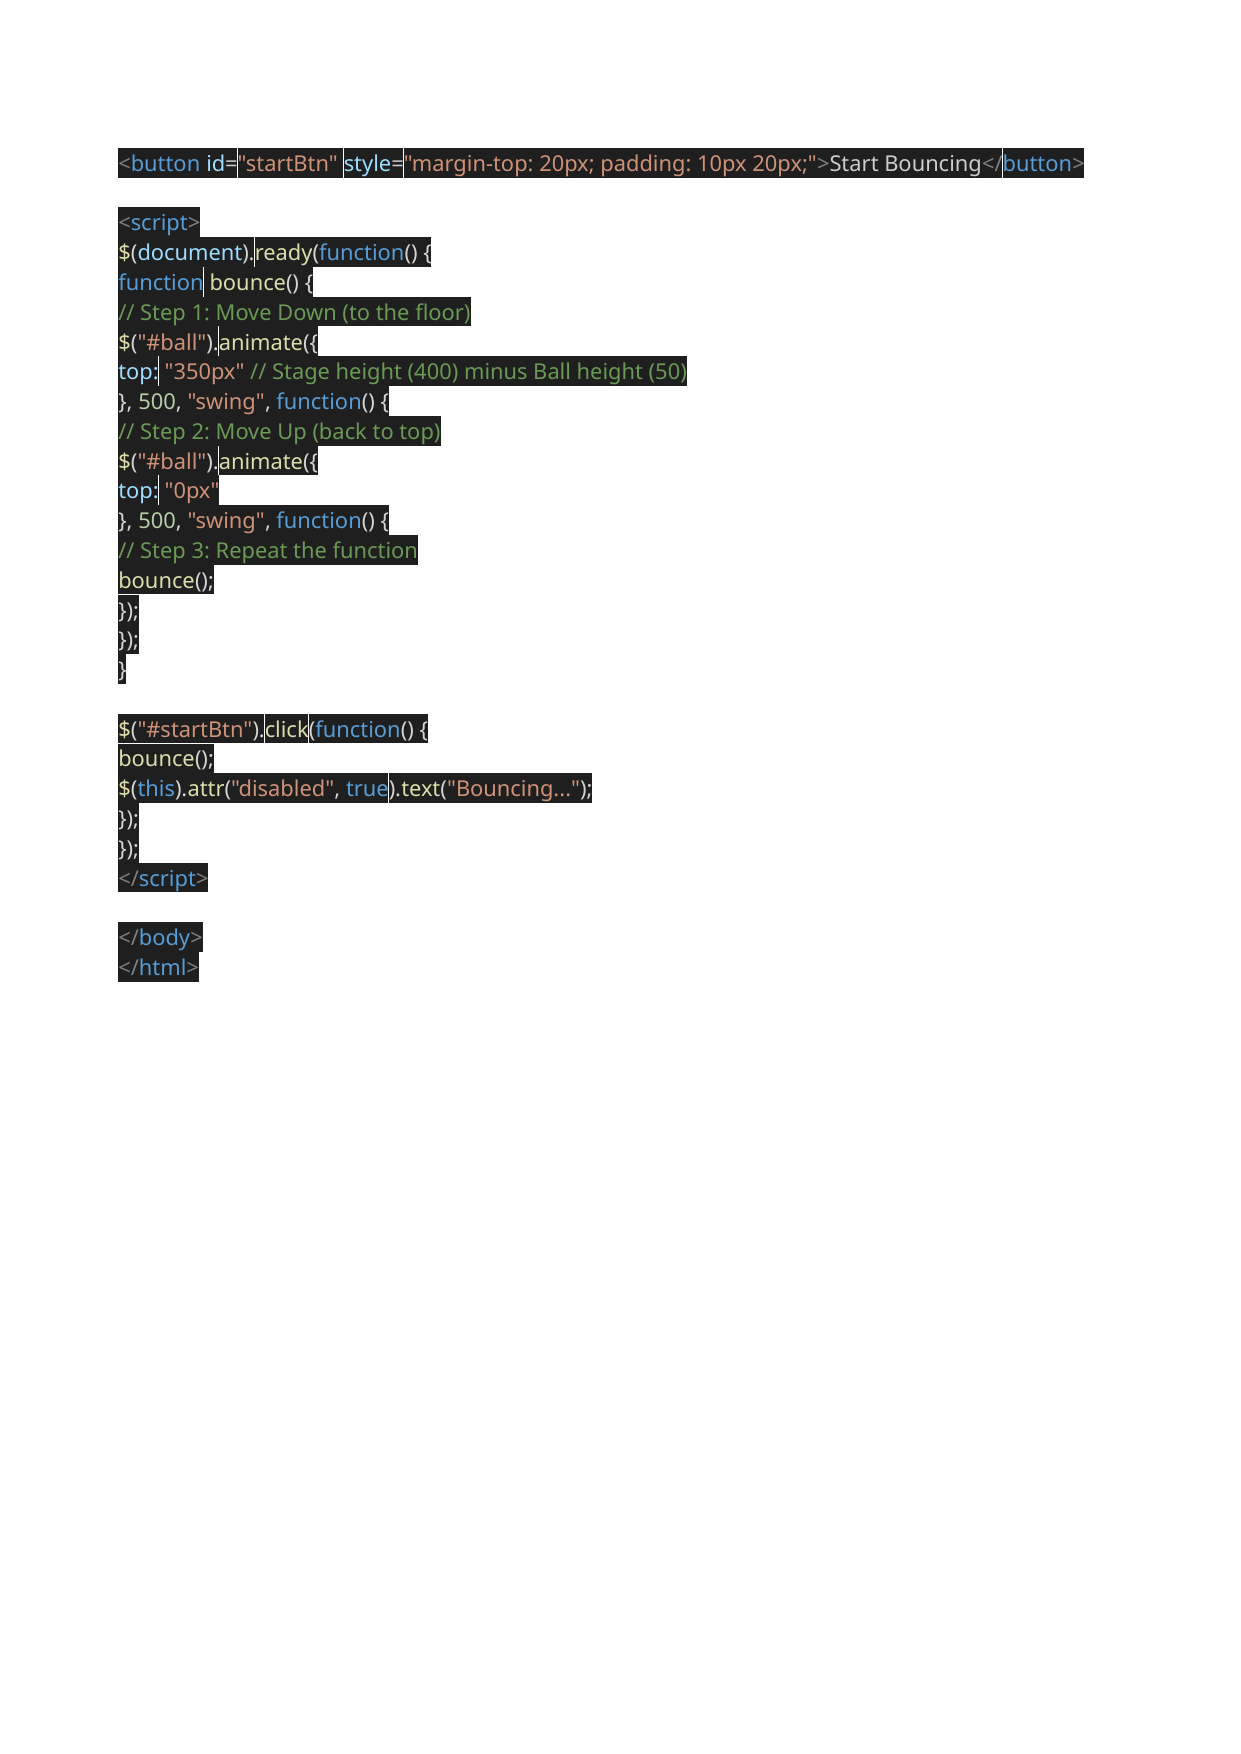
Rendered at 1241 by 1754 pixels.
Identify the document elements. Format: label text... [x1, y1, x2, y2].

text top: "350px" // Stage height (400) minus Ball height (50) [118, 356, 1122, 386]
text } [118, 654, 1122, 684]
text bounce(); [118, 565, 1122, 594]
text // Step 3: Repeat the function [118, 535, 1122, 565]
text }); [118, 624, 1122, 654]
text $("#ball").animate({ [118, 326, 1122, 356]
text function bounce() { [118, 267, 1122, 297]
text $(document).ready(function() { [118, 237, 1122, 267]
text // Step 2: Move Up (back to top) [118, 416, 1122, 446]
text }); [118, 833, 1122, 863]
text $(this).attr("disabled", true).text("Bouncing..."); [118, 773, 1122, 803]
text }); [118, 803, 1122, 833]
text <button id="startBtn" style="margin-top: 20px; padding: 10px 20px;">Start Bouncing</button> [118, 148, 1122, 178]
text }, 500, "swing", function() { [118, 386, 1122, 416]
text $("#startBtn").click(function() { [118, 714, 1122, 743]
text </body> [118, 922, 1122, 952]
text bounce(); [118, 743, 1122, 773]
text </script> [118, 863, 1122, 892]
text top: "0px" [118, 475, 1122, 505]
text $("#ball").animate({ [118, 446, 1122, 475]
text </html> [118, 952, 1122, 982]
text }, 500, "swing", function() { [118, 505, 1122, 535]
text <script> [118, 207, 1122, 237]
text }); [118, 594, 1122, 624]
text // Step 1: Move Down (to the floor) [118, 297, 1122, 326]
